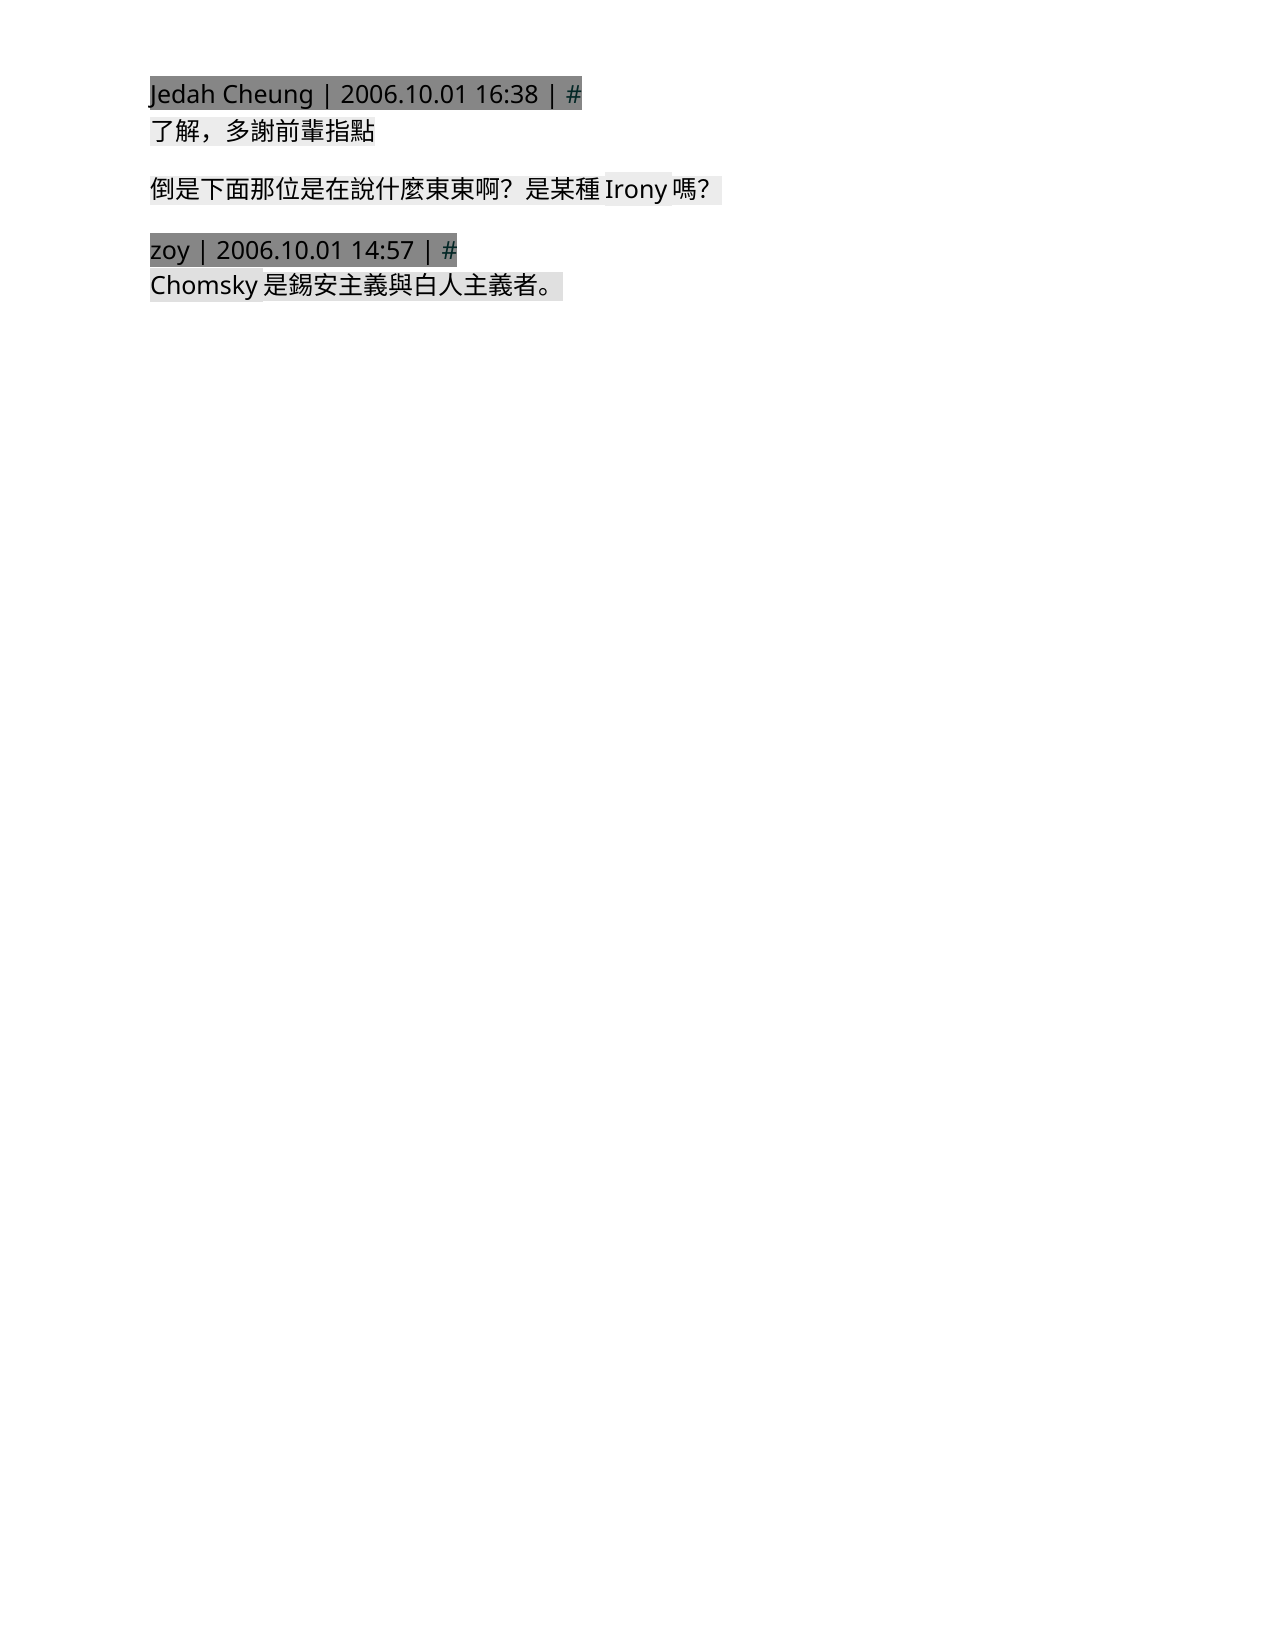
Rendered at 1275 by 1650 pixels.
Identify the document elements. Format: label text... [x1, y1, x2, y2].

text 倒是下面那位是在說什麼東東啊？是某種Irony嗎？ [150, 171, 1125, 206]
text Jedah Cheung | 2006.10.01 16:38 | # [150, 75, 1125, 110]
text Chomsky是錫安主義與白人主義者。 [150, 267, 1125, 302]
text 了解，多謝前輩指點 [150, 110, 1125, 146]
text zoy | 2006.10.01 14:57 | # [150, 231, 1125, 267]
